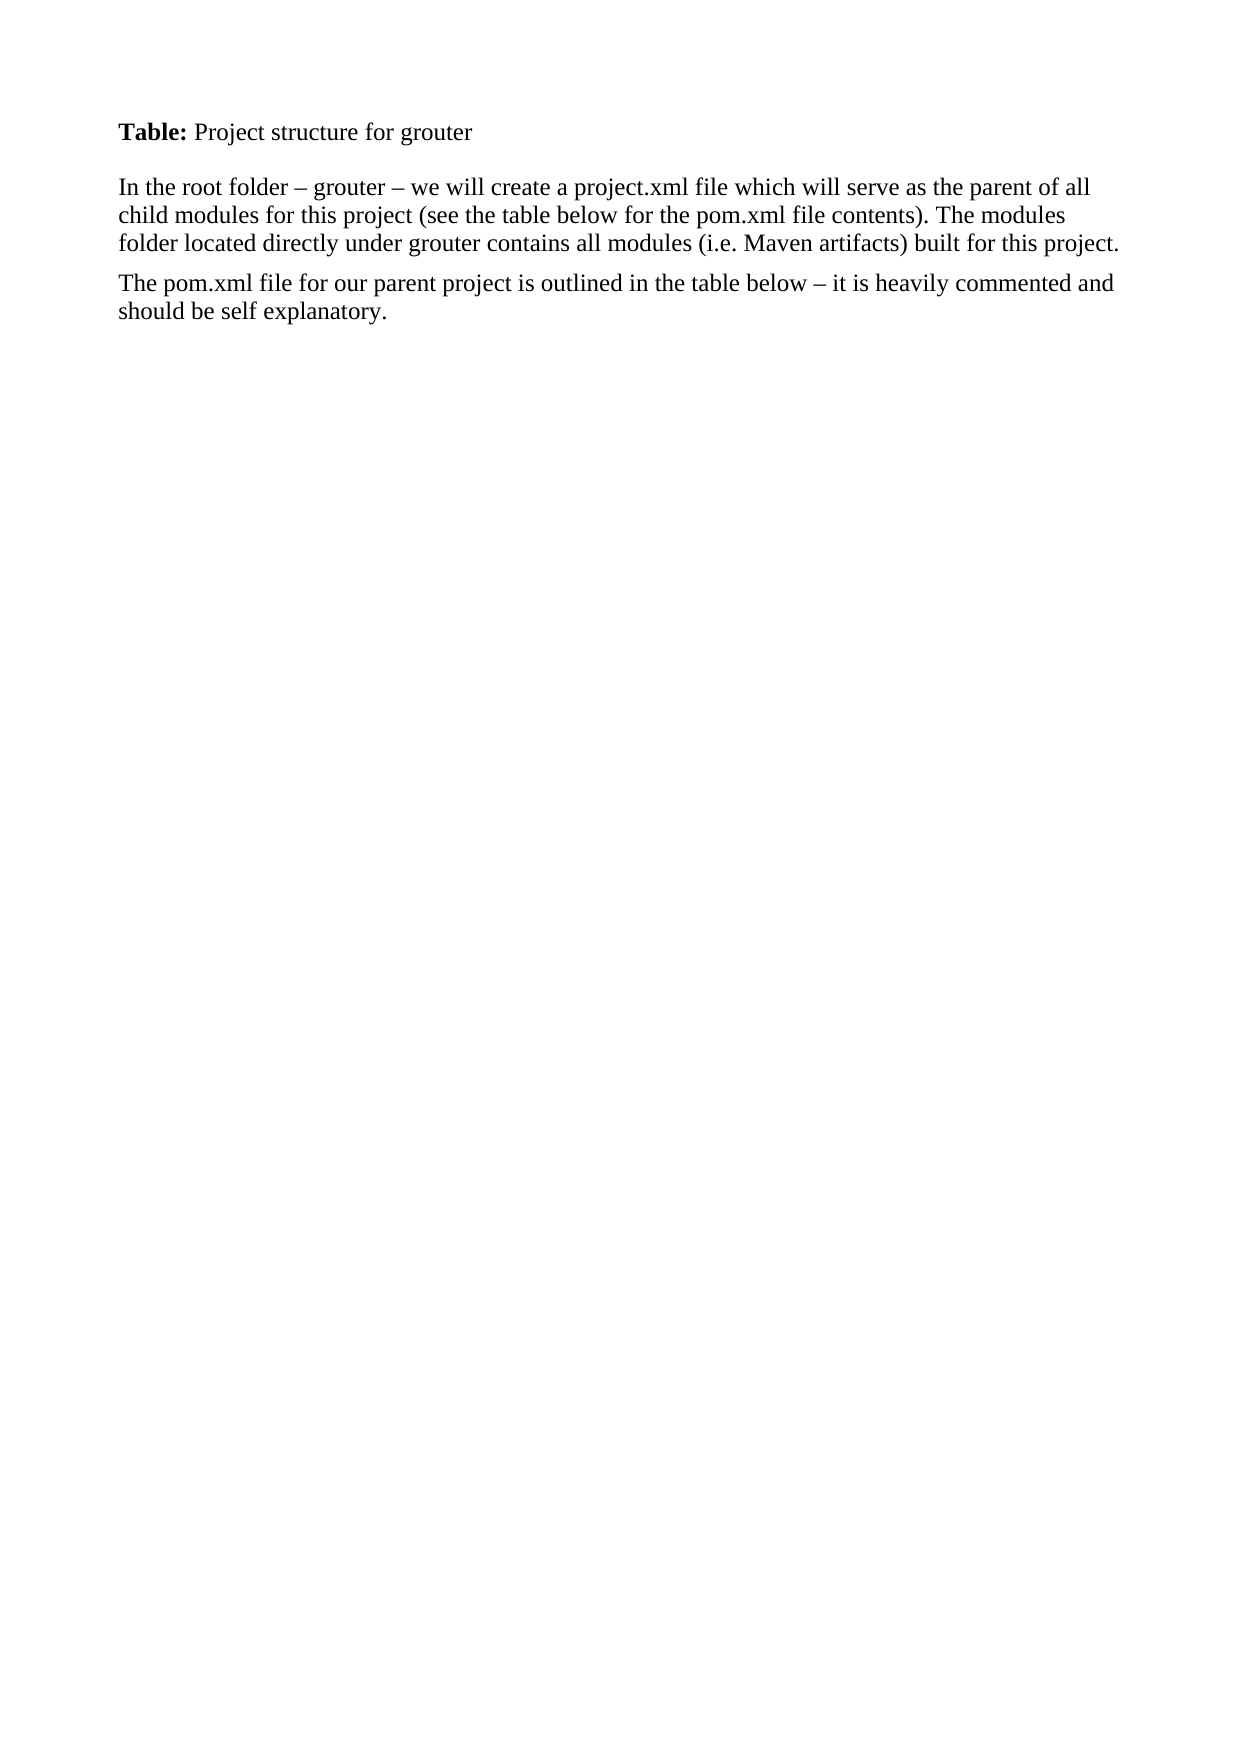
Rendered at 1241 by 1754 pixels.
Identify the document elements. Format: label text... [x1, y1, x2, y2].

text Table: Project structure for grouter [118, 118, 1122, 146]
text In the root folder – grouter – we will create a project.xml file which will serve as the parent of all child modules for this project (see the table below for the pom.xml file contents). The modules folder located directly under grouter contains all modules (i.e. Maven artifacts) built for this project. [118, 173, 1122, 257]
text The pom.xml file for our parent project is outlined in the table below – it is heavily commented and should be self explanatory. [118, 269, 1122, 324]
